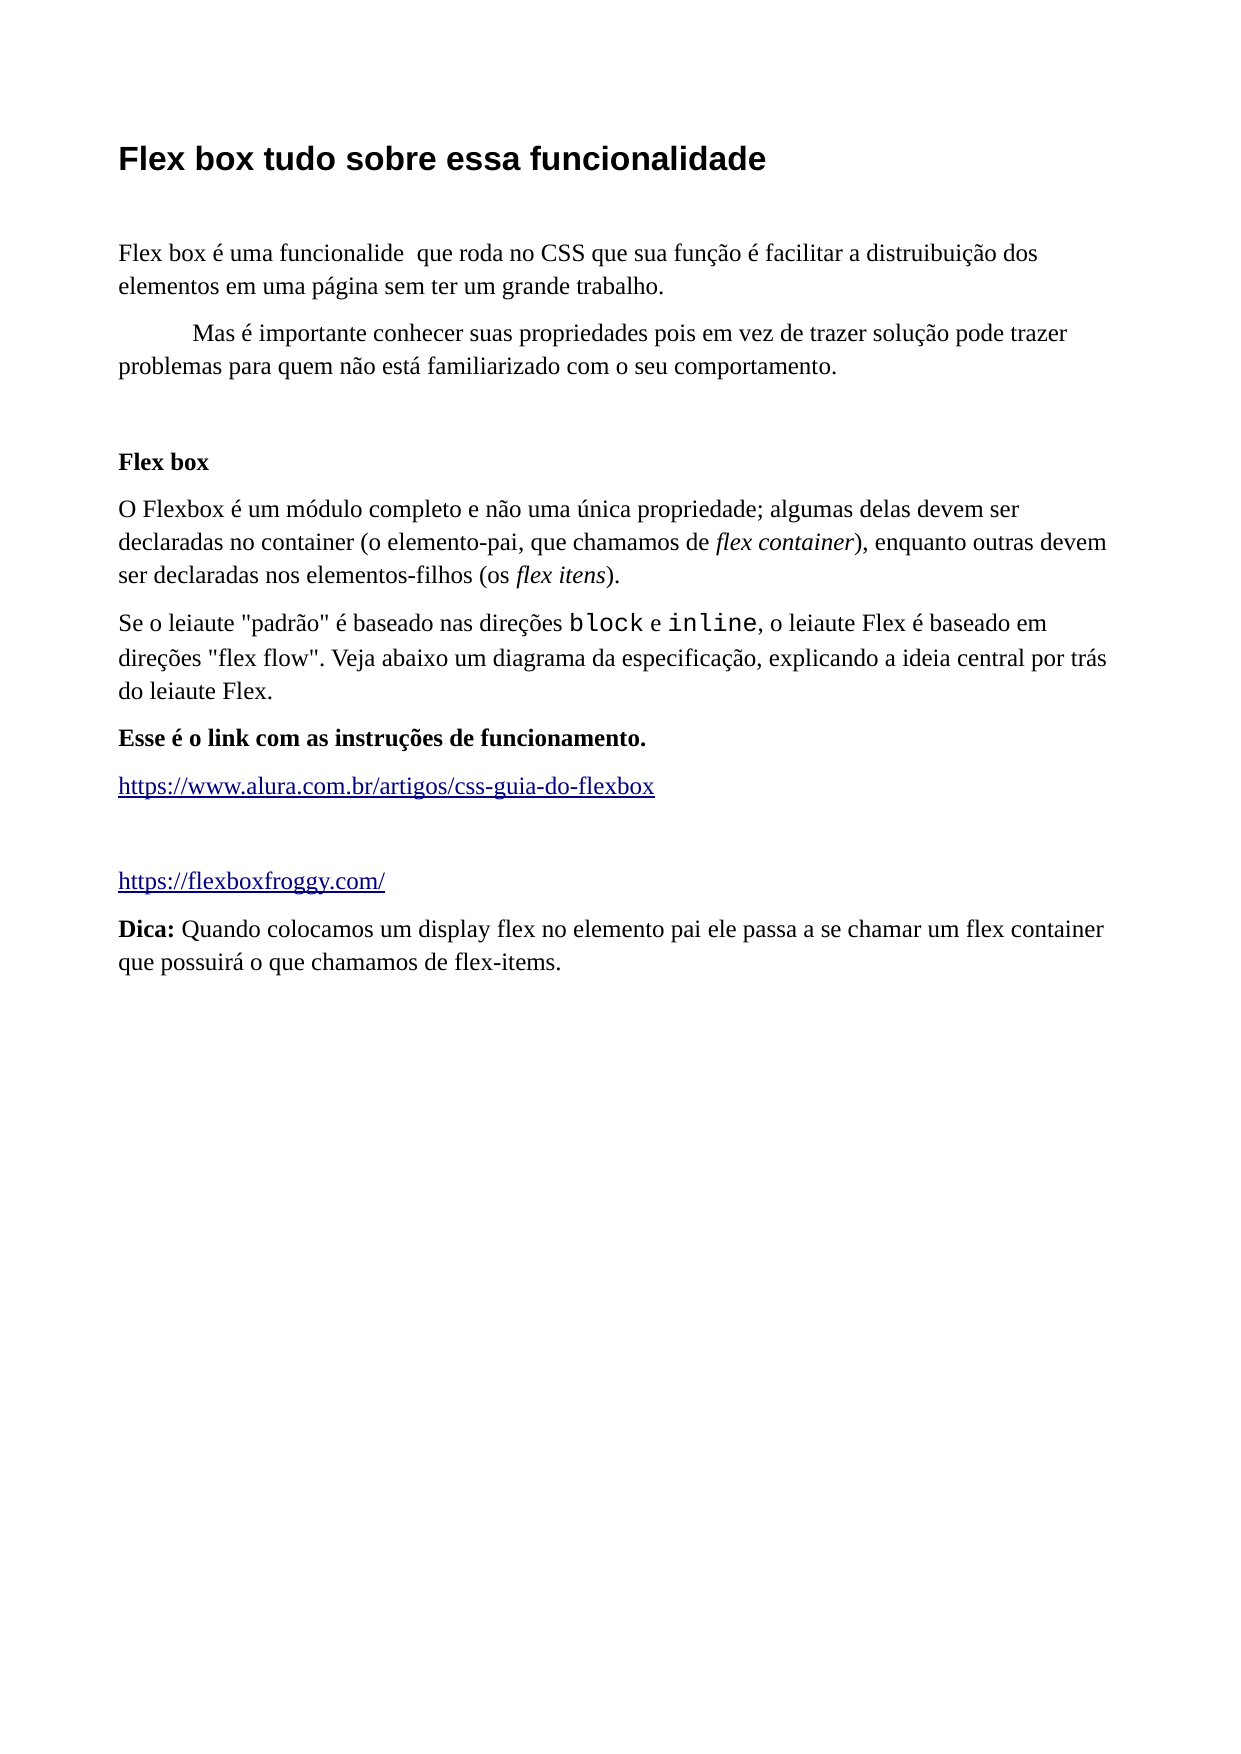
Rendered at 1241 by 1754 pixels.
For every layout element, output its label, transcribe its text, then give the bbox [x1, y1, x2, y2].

text Mas é importante conhecer suas propriedades pois em vez de trazer solução pode trazer problemas para quem não está familiarizado com o seu comportamento. [118, 318, 1122, 380]
text Esse é o link com as instruções de funcionamento. [118, 723, 1122, 752]
text https://www.alura.com.br/artigos/css-guia-do-flexbox [118, 771, 1122, 800]
text Flex box é uma funcionalide que roda no CSS que sua função é facilitar a distruibuição dos elementos em uma página sem ter um grande trabalho. [118, 238, 1122, 299]
text O Flexbox é um módulo completo e não uma única propriedade; algumas delas devem ser declaradas no container (o elemento-pai, que chamamos de flex container), enquanto outras devem ser declaradas nos elementos-filhos (os flex itens). [118, 494, 1122, 589]
text Dica: Quando colocamos um display flex no elemento pai ele passa a se chamar um flex container que possuirá o que chamamos de flex-items. [118, 914, 1122, 976]
text Se o leiaute "padrão" é baseado nas direções block e inline, o leiaute Flex é baseado em direções "flex flow". Veja abaixo um diagrama da especificação, explicando a ideia central por trás do leiaute Flex. [118, 608, 1122, 705]
text Flex box [118, 447, 1122, 475]
text https://flexboxfroggy.com/ [118, 866, 1122, 895]
subtitle Flex box tudo sobre essa funcionalidade [118, 139, 1122, 178]
